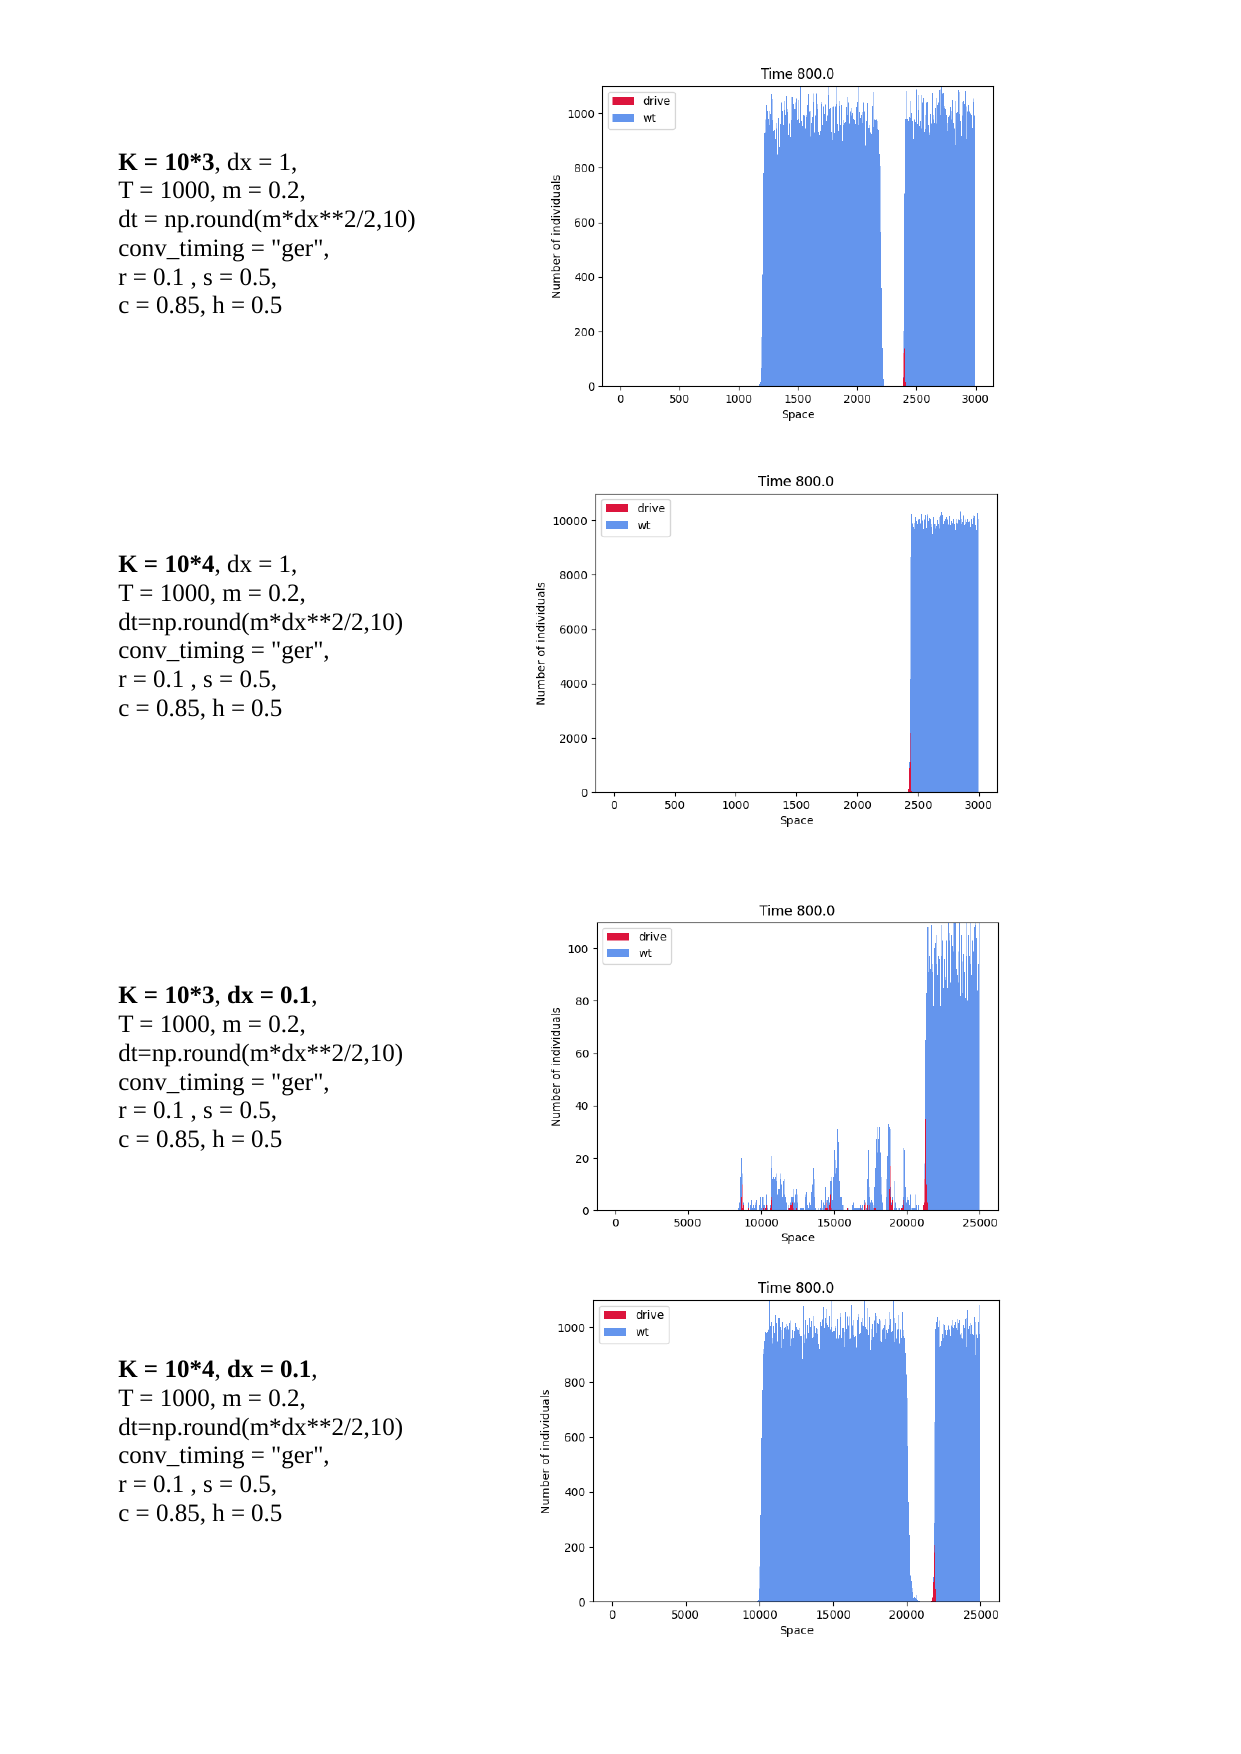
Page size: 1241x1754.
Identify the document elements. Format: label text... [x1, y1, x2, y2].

text K = 10*3, dx = 0.1, [118, 981, 535, 1009]
text T = 1000, m = 0.2, [118, 578, 532, 607]
text [1047, 1469, 1122, 1498]
text [1046, 636, 1122, 664]
text K = 10*3, dx = 1, [118, 147, 542, 176]
text [1047, 1354, 1122, 1383]
text [1046, 664, 1122, 693]
text [1046, 578, 1122, 607]
text r = 0.1 , s = 0.5, [118, 262, 542, 291]
text [1041, 262, 1122, 291]
text T = 1000, m = 0.2, [118, 176, 542, 204]
text [1046, 693, 1122, 722]
text T = 1000, m = 0.2, [118, 1383, 530, 1412]
text [1046, 607, 1122, 636]
text [1041, 291, 1122, 319]
text [1047, 1498, 1122, 1527]
text [1036, 1124, 1122, 1153]
text conv_timing = "ger", [118, 1441, 530, 1469]
picture [532, 448, 1046, 832]
picture [535, 877, 1036, 1244]
text dt=np.round(m*dx**2/2,10) [118, 607, 532, 636]
text conv_timing = "ger", [118, 1067, 535, 1096]
text c = 0.85, h = 0.5 [118, 1498, 530, 1527]
text dt=np.round(m*dx**2/2,10) [118, 1038, 535, 1067]
text [1036, 981, 1122, 1009]
text r = 0.1 , s = 0.5, [118, 664, 532, 693]
text [1041, 204, 1122, 233]
text [1041, 233, 1122, 262]
text [1036, 1038, 1122, 1067]
text c = 0.85, h = 0.5 [118, 291, 542, 319]
text T = 1000, m = 0.2, [118, 1009, 535, 1038]
text [1036, 1067, 1122, 1096]
text [1046, 549, 1122, 578]
picture [542, 42, 1041, 426]
text [1047, 1383, 1122, 1412]
text conv_timing = "ger", [118, 636, 532, 664]
text K = 10*4, dx = 0.1, [118, 1354, 530, 1383]
text dt = np.round(m*dx**2/2,10) [118, 204, 542, 233]
text [1041, 176, 1122, 204]
text K = 10*4, dx = 1, [118, 549, 532, 578]
text c = 0.85, h = 0.5 [118, 1124, 535, 1153]
text conv_timing = "ger", [118, 233, 542, 262]
text [1036, 1009, 1122, 1038]
text [1047, 1412, 1122, 1441]
text r = 0.1 , s = 0.5, [118, 1469, 530, 1498]
text c = 0.85, h = 0.5 [118, 693, 532, 722]
text [1036, 1096, 1122, 1124]
text dt=np.round(m*dx**2/2,10) [118, 1412, 530, 1441]
text r = 0.1 , s = 0.5, [118, 1096, 535, 1124]
text [1047, 1441, 1122, 1469]
text [1041, 147, 1122, 176]
picture [530, 1254, 1047, 1642]
